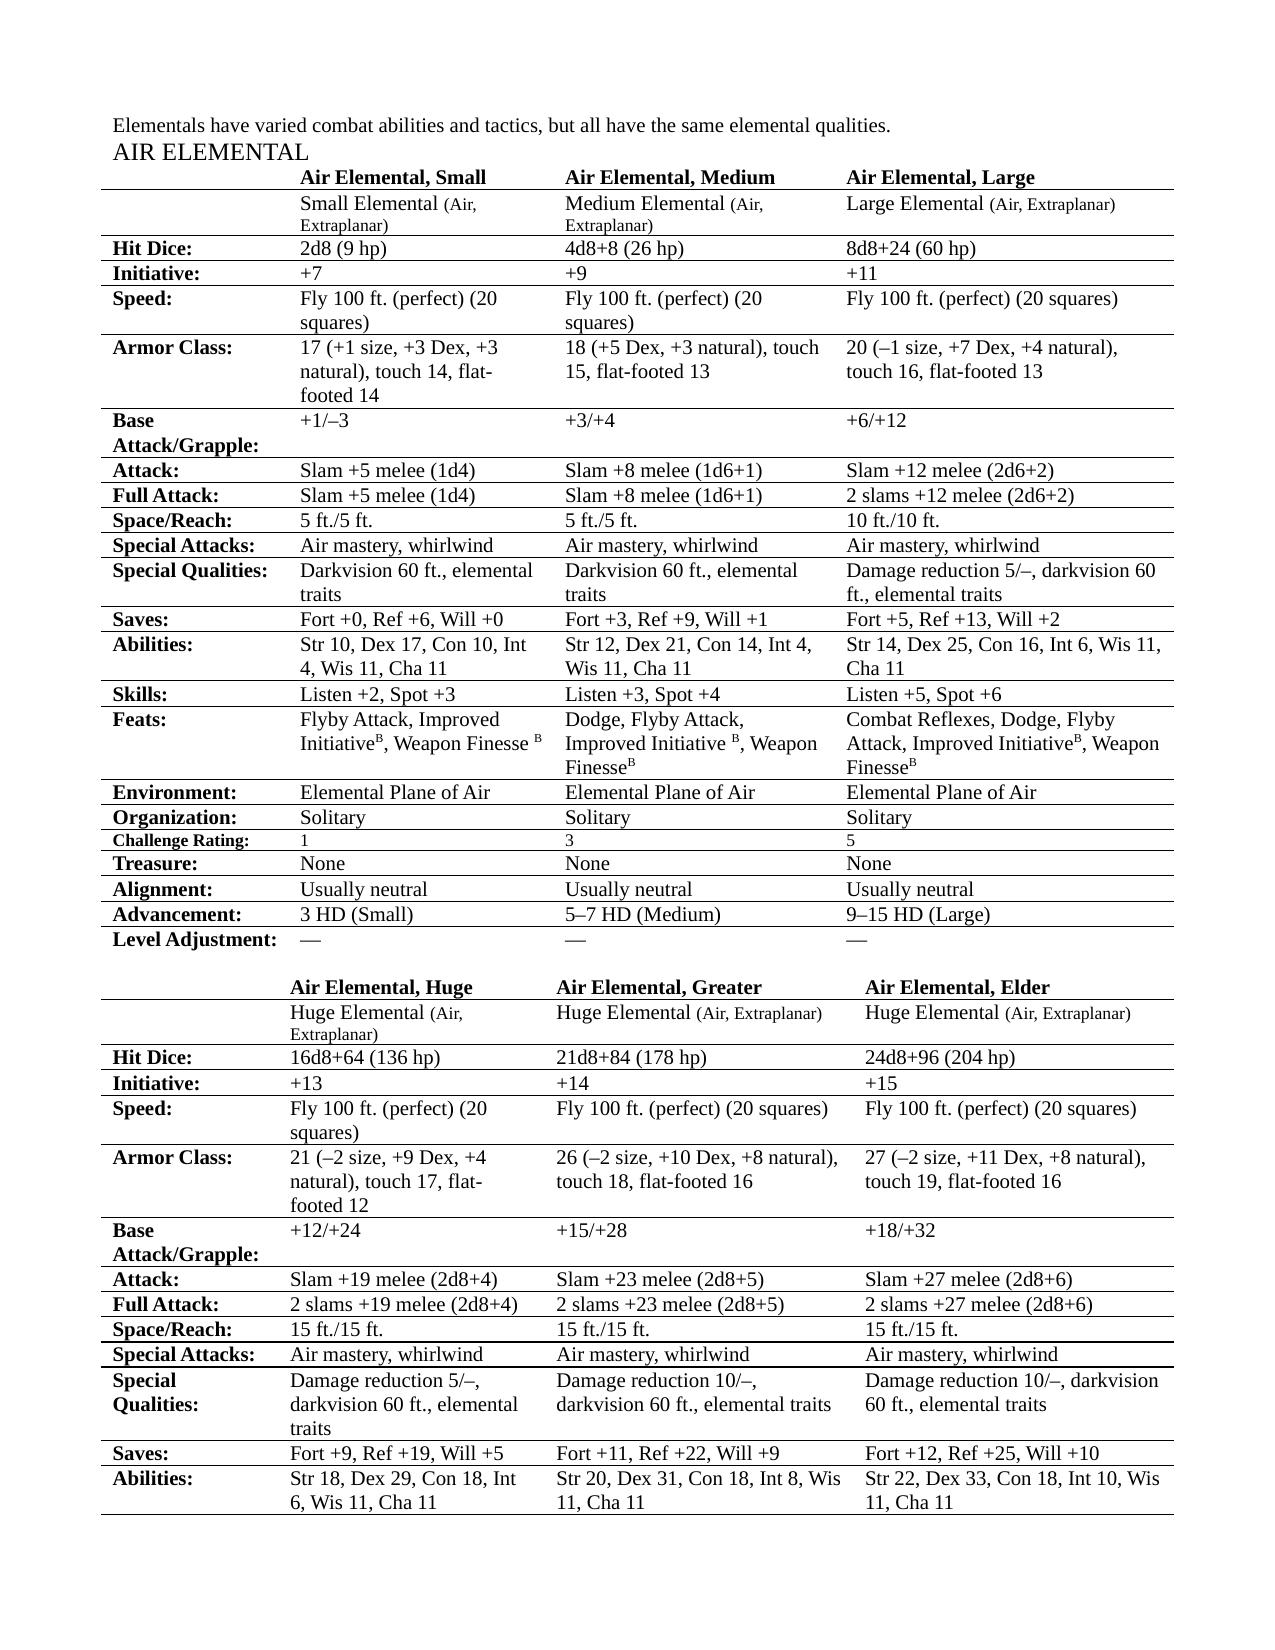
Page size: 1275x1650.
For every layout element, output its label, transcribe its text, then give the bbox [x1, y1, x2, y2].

table_cell Skills: [101, 681, 289, 706]
table_cell Hit Dice: [101, 1045, 278, 1069]
table_cell Advancement: [101, 902, 289, 926]
table_cell 20 (–1 size, +7 Dex, +4 natural), touch 16, flat-footed 13 [835, 335, 1174, 407]
table_cell 2 slams +12 melee (2d6+2) [835, 483, 1174, 507]
table_cell Abilities: [101, 632, 289, 680]
table_cell Fort +9, Ref +19, Will +5 [279, 1441, 545, 1465]
table_cell Initiative: [101, 1070, 278, 1094]
table_cell 2 slams +19 melee (2d8+4) [279, 1292, 545, 1316]
table_cell Str 22, Dex 33, Con 18, Int 10, Wis 11, Cha 11 [854, 1466, 1174, 1514]
table_cell Darkvision 60 ft., elemental traits [554, 558, 835, 606]
table_cell +9 [554, 261, 835, 285]
table_cell Str 14, Dex 25, Con 16, Int 6, Wis 11, Cha 11 [835, 632, 1174, 680]
table_cell Elemental Plane of Air [554, 780, 835, 804]
table_cell Str 12, Dex 21, Con 14, Int 4, Wis 11, Cha 11 [554, 632, 835, 680]
table_cell Combat Reflexes, Dodge, Flyby Attack, Improved InitiativeB, Weapon FinesseB [835, 707, 1174, 779]
table_cell [101, 1000, 278, 1044]
table_cell +18/+32 [854, 1218, 1174, 1266]
table_cell — [554, 927, 835, 951]
table_cell Slam +5 melee (1d4) [289, 483, 553, 507]
table_cell Fort +3, Ref +9, Will +1 [554, 607, 835, 631]
table_cell — [835, 927, 1174, 951]
table_cell Damage reduction 10/–, darkvision 60 ft., elemental traits [854, 1368, 1174, 1440]
table_cell 17 (+1 size, +3 Dex, +3 natural), touch 14, flat-footed 14 [289, 335, 553, 407]
table_header Air Elemental, Medium [554, 165, 835, 189]
table_cell Damage reduction 10/–, darkvision 60 ft., elemental traits [545, 1368, 853, 1440]
table_cell Initiative: [101, 261, 289, 285]
table_cell 16d8+64 (136 hp) [279, 1045, 545, 1069]
table_header Air Elemental, Greater [545, 975, 853, 999]
table_cell 5 [835, 830, 1174, 850]
table_cell Alignment: [101, 876, 289, 901]
table_cell Saves: [101, 607, 289, 631]
table_cell Elemental Plane of Air [835, 780, 1174, 804]
table_cell Air mastery, whirlwind [835, 533, 1174, 557]
table_cell +3/+4 [554, 409, 835, 457]
table_cell Attack: [101, 1267, 278, 1291]
table_cell Dodge, Flyby Attack, Improved Initiative B, Weapon FinesseB [554, 707, 835, 779]
table_cell Listen +2, Spot +3 [289, 681, 553, 706]
table_cell Slam +27 melee (2d8+6) [854, 1267, 1174, 1291]
table_cell 26 (–2 size, +10 Dex, +8 natural), touch 18, flat-footed 16 [545, 1145, 853, 1217]
table_cell Special Qualities: [101, 1368, 278, 1440]
table_cell Huge Elemental (Air, Extraplanar) [545, 1000, 853, 1044]
table_cell Str 18, Dex 29, Con 18, Int 6, Wis 11, Cha 11 [279, 1466, 545, 1514]
table_cell +6/+12 [835, 409, 1174, 457]
table_cell Fly 100 ft. (perfect) (20 squares) [279, 1096, 545, 1144]
table_cell 5 ft./5 ft. [554, 508, 835, 532]
table_cell Fly 100 ft. (perfect) (20 squares) [835, 286, 1174, 334]
table_cell Usually neutral [835, 876, 1174, 901]
table_cell Medium Elemental (Air, Extraplanar) [554, 190, 835, 235]
table_header Air Elemental, Small [289, 165, 553, 189]
table_cell Small Elemental (Air, Extraplanar) [289, 190, 553, 235]
table_cell 24d8+96 (204 hp) [854, 1045, 1174, 1069]
table_cell Environment: [101, 780, 289, 804]
table_cell Damage reduction 5/–, darkvision 60 ft., elemental traits [835, 558, 1174, 606]
table_cell Fort +11, Ref +22, Will +9 [545, 1441, 853, 1465]
table_cell +15/+28 [545, 1218, 853, 1266]
table_cell Usually neutral [554, 876, 835, 901]
table_cell Slam +12 melee (2d6+2) [835, 458, 1174, 482]
table_cell Flyby Attack, Improved InitiativeB, Weapon Finesse B [289, 707, 553, 779]
table_cell — [289, 927, 553, 951]
table_cell +11 [835, 261, 1174, 285]
table_cell 21d8+84 (178 hp) [545, 1045, 853, 1069]
text AIR ELEMENTAL [112, 137, 1162, 165]
table_cell +13 [279, 1070, 545, 1094]
table_cell 15 ft./15 ft. [854, 1317, 1174, 1341]
table_cell +15 [854, 1070, 1174, 1094]
table_header Air Elemental, Large [835, 165, 1174, 189]
table_cell Armor Class: [101, 1145, 278, 1217]
table_cell 9–15 HD (Large) [835, 902, 1174, 926]
table_cell Fly 100 ft. (perfect) (20 squares) [854, 1096, 1174, 1144]
table_cell Huge Elemental (Air, Extraplanar) [854, 1000, 1174, 1044]
table_cell Base Attack/Grapple: [101, 409, 289, 457]
table_cell Armor Class: [101, 335, 289, 407]
table_cell Str 10, Dex 17, Con 10, Int 4, Wis 11, Cha 11 [289, 632, 553, 680]
table_cell Fort +0, Ref +6, Will +0 [289, 607, 553, 631]
table_cell +14 [545, 1070, 853, 1094]
table_cell Huge Elemental (Air, Extraplanar) [279, 1000, 545, 1044]
table_cell 5 ft./5 ft. [289, 508, 553, 532]
table_cell Challenge Rating: [101, 830, 289, 850]
table_cell [101, 190, 289, 235]
table_cell Hit Dice: [101, 236, 289, 260]
table_cell Fly 100 ft. (perfect) (20 squares) [545, 1096, 853, 1144]
table_cell Solitary [554, 805, 835, 829]
table_cell 2 slams +27 melee (2d8+6) [854, 1292, 1174, 1316]
table_cell 4d8+8 (26 hp) [554, 236, 835, 260]
table_cell Listen +3, Spot +4 [554, 681, 835, 706]
table_cell 15 ft./15 ft. [279, 1317, 545, 1341]
table_header [101, 165, 289, 189]
table_cell Fly 100 ft. (perfect) (20 squares) [289, 286, 553, 334]
table_cell 3 [554, 830, 835, 850]
table_cell Feats: [101, 707, 289, 779]
table_cell None [835, 851, 1174, 875]
table_cell Air mastery, whirlwind [279, 1343, 545, 1366]
table_cell Saves: [101, 1441, 278, 1465]
table_cell Level Adjustment: [101, 927, 289, 951]
table_cell Elemental Plane of Air [289, 780, 553, 804]
table_cell Slam +5 melee (1d4) [289, 458, 553, 482]
table_cell Organization: [101, 805, 289, 829]
table_cell Air mastery, whirlwind [289, 533, 553, 557]
table_cell Fort +5, Ref +13, Will +2 [835, 607, 1174, 631]
table_cell 8d8+24 (60 hp) [835, 236, 1174, 260]
table_cell Solitary [289, 805, 553, 829]
table_cell Air mastery, whirlwind [554, 533, 835, 557]
table_cell +1/–3 [289, 409, 553, 457]
table_cell Speed: [101, 1096, 278, 1144]
table_cell +12/+24 [279, 1218, 545, 1266]
table_cell Special Qualities: [101, 558, 289, 606]
table_cell 18 (+5 Dex, +3 natural), touch 15, flat-footed 13 [554, 335, 835, 407]
text Elementals have varied combat abilities and tactics, but all have the same elemental qualities. [112, 112, 1162, 137]
table_cell Full Attack: [101, 1292, 278, 1316]
table_cell Listen +5, Spot +6 [835, 681, 1174, 706]
table_cell +7 [289, 261, 553, 285]
table_header Air Elemental, Huge [279, 975, 545, 999]
table_cell Special Attacks: [101, 533, 289, 557]
table_cell 1 [289, 830, 553, 850]
table_cell Air mastery, whirlwind [545, 1343, 853, 1366]
table_cell Fort +12, Ref +25, Will +10 [854, 1441, 1174, 1465]
table_cell 2d8 (9 hp) [289, 236, 553, 260]
table_cell Air mastery, whirlwind [854, 1343, 1174, 1366]
table_cell Slam +8 melee (1d6+1) [554, 483, 835, 507]
table_cell Special Attacks: [101, 1343, 278, 1366]
table_cell Space/Reach: [101, 508, 289, 532]
table_cell Darkvision 60 ft., elemental traits [289, 558, 553, 606]
table_cell Abilities: [101, 1466, 278, 1514]
table_header [101, 975, 278, 999]
table_cell Treasure: [101, 851, 289, 875]
table_cell 21 (–2 size, +9 Dex, +4 natural), touch 17, flat-footed 12 [279, 1145, 545, 1217]
table_header Air Elemental, Elder [854, 975, 1174, 999]
table_cell 15 ft./15 ft. [545, 1317, 853, 1341]
table_cell None [289, 851, 553, 875]
table_cell Attack: [101, 458, 289, 482]
table_cell Speed: [101, 286, 289, 334]
table_cell Full Attack: [101, 483, 289, 507]
table_cell 3 HD (Small) [289, 902, 553, 926]
table_cell 27 (–2 size, +11 Dex, +8 natural), touch 19, flat-footed 16 [854, 1145, 1174, 1217]
table_cell Slam +23 melee (2d8+5) [545, 1267, 853, 1291]
table_cell None [554, 851, 835, 875]
table_cell Usually neutral [289, 876, 553, 901]
table_cell Fly 100 ft. (perfect) (20 squares) [554, 286, 835, 334]
table_cell Space/Reach: [101, 1317, 278, 1341]
table_cell Slam +8 melee (1d6+1) [554, 458, 835, 482]
table_cell Large Elemental (Air, Extraplanar) [835, 190, 1174, 235]
table_cell Slam +19 melee (2d8+4) [279, 1267, 545, 1291]
table_cell 10 ft./10 ft. [835, 508, 1174, 532]
table_cell Solitary [835, 805, 1174, 829]
table_cell 2 slams +23 melee (2d8+5) [545, 1292, 853, 1316]
table_cell Damage reduction 5/–, darkvision 60 ft., elemental traits [279, 1368, 545, 1440]
table_cell 5–7 HD (Medium) [554, 902, 835, 926]
table_cell Base Attack/Grapple: [101, 1218, 278, 1266]
table_cell Str 20, Dex 31, Con 18, Int 8, Wis 11, Cha 11 [545, 1466, 853, 1514]
